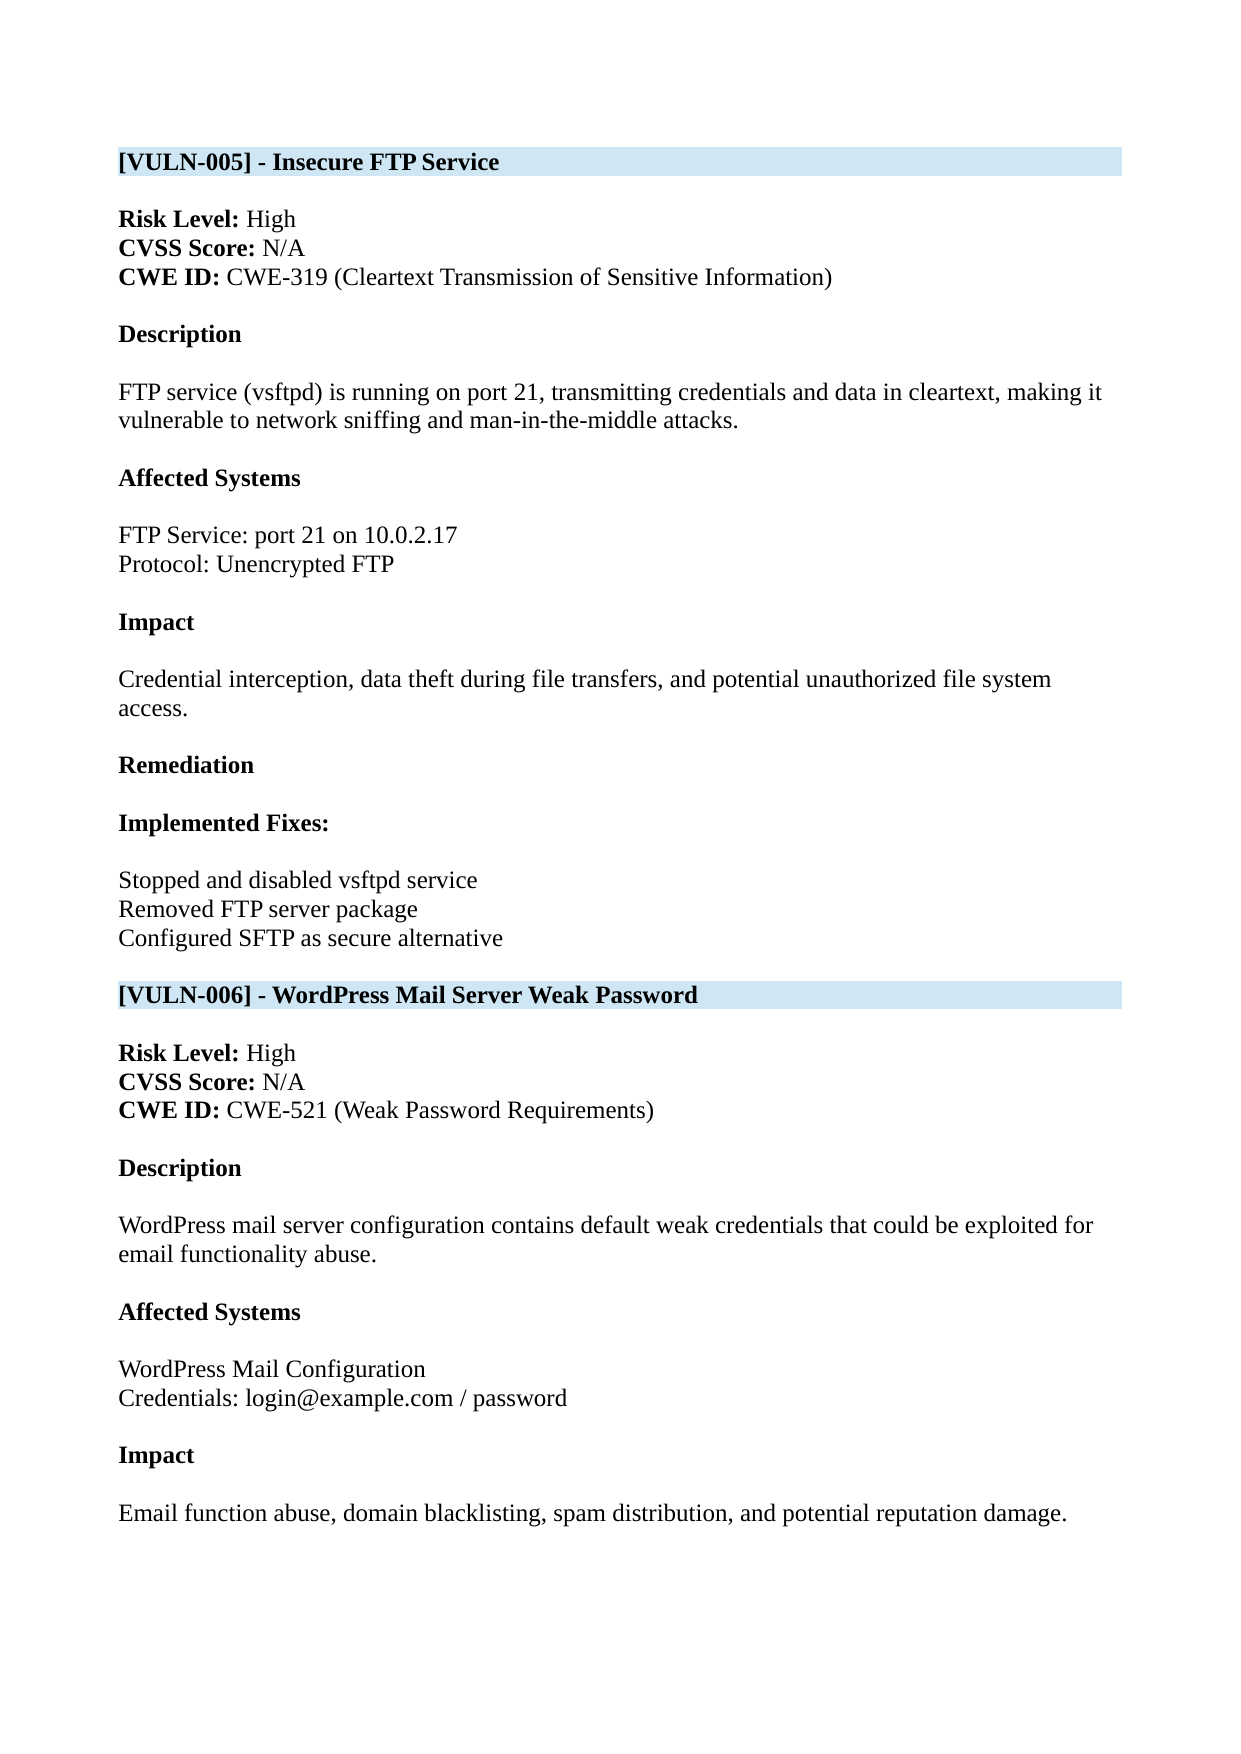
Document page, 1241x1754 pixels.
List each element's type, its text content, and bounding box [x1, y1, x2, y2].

text Implemented Fixes: [118, 808, 1122, 837]
text Impact [118, 607, 1122, 636]
text Description [118, 319, 1122, 348]
text Removed FTP server package [118, 894, 1122, 923]
text Configured SFTP as secure alternative [118, 923, 1122, 952]
text Stopped and disabled vsftpd service [118, 866, 1122, 894]
text Affected Systems [118, 1297, 1122, 1326]
text FTP service (vsftpd) is running on port 21, transmitting credentials and data in cleartext, making it vulnerable to network sniffing and man-in-the-middle attacks. [118, 377, 1122, 434]
text Credential interception, data theft during file transfers, and potential unauthorized file system access. [118, 664, 1122, 722]
text Credentials: login@example.com / password [118, 1383, 1122, 1412]
text Remediation [118, 751, 1122, 779]
text Risk Level: High [118, 1038, 1122, 1067]
text Email function abuse, domain blacklisting, spam distribution, and potential reputation damage. [118, 1498, 1122, 1527]
text Impact [118, 1441, 1122, 1469]
text CWE ID: CWE-319 (Cleartext Transmission of Sensitive Information) [118, 262, 1122, 291]
text WordPress Mail Configuration [118, 1354, 1122, 1383]
text WordPress mail server configuration contains default weak credentials that could be exploited for email functionality abuse. [118, 1211, 1122, 1268]
text [VULN-005] - Insecure FTP Service [118, 147, 1122, 176]
text Description [118, 1153, 1122, 1182]
text CVSS Score: N/A [118, 233, 1122, 262]
text [VULN-006] - WordPress Mail Server Weak Password [118, 981, 1122, 1009]
text Risk Level: High [118, 204, 1122, 233]
text CWE ID: CWE-521 (Weak Password Requirements) [118, 1096, 1122, 1124]
text Protocol: Unencrypted FTP [118, 549, 1122, 578]
text CVSS Score: N/A [118, 1067, 1122, 1096]
text Affected Systems [118, 463, 1122, 492]
text FTP Service: port 21 on 10.0.2.17 [118, 521, 1122, 549]
